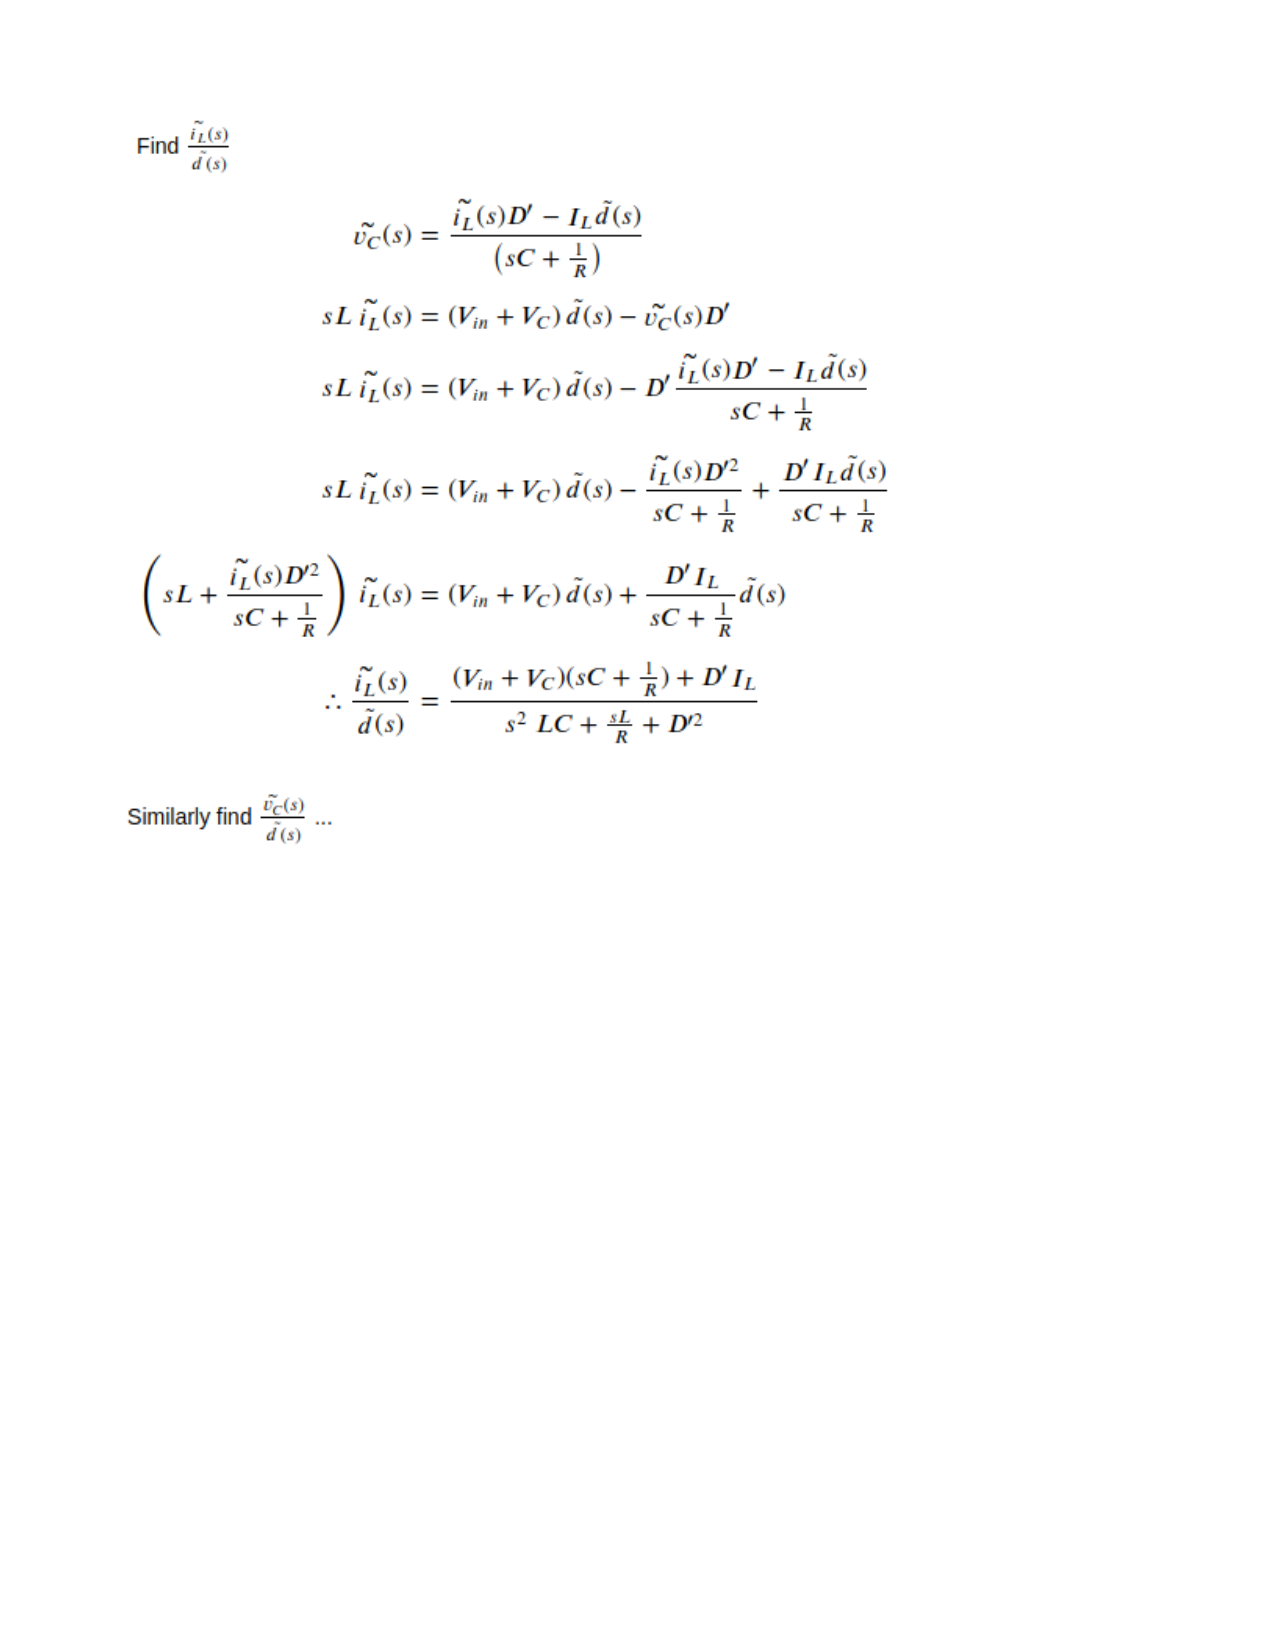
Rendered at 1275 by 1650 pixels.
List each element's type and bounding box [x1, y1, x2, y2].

picture [118, 118, 892, 748]
picture [118, 779, 340, 858]
